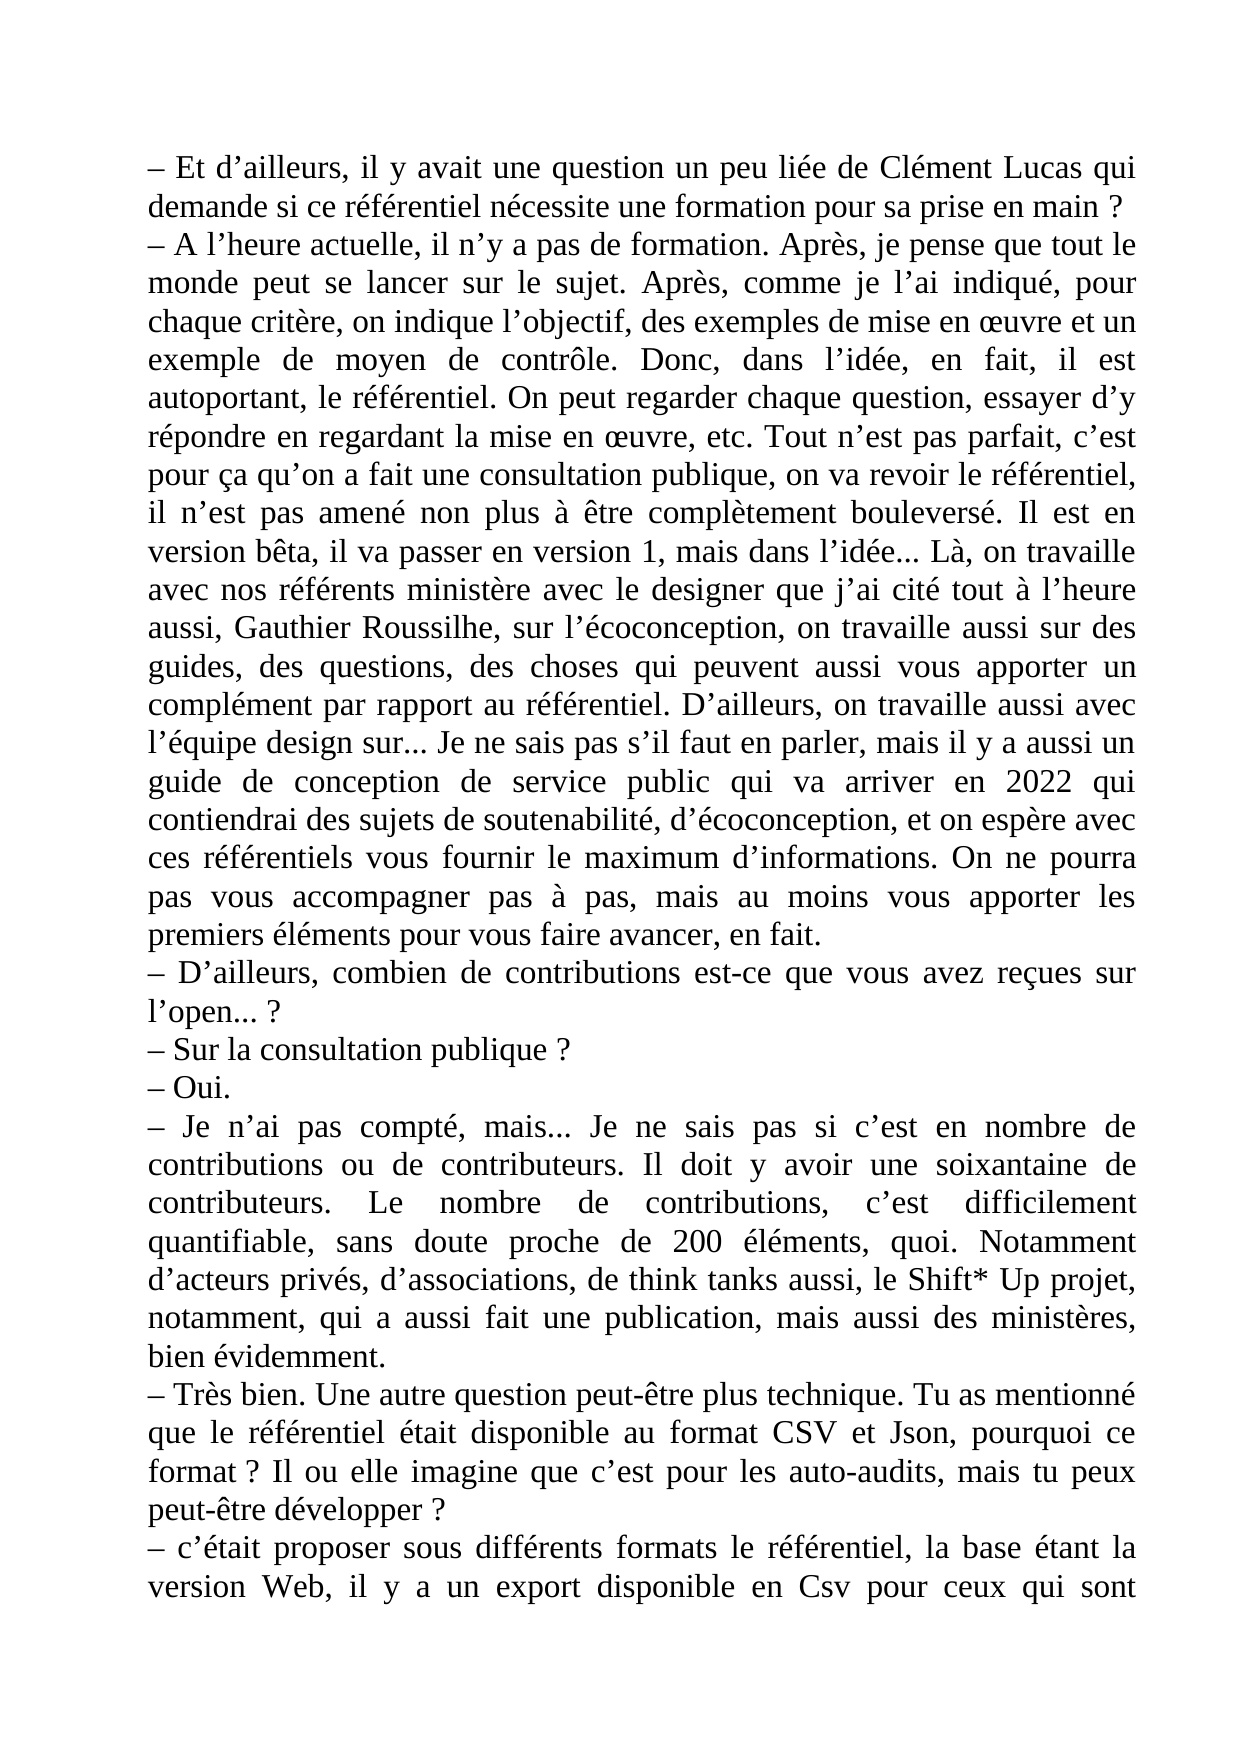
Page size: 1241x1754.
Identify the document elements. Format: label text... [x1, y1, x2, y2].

text – Très bien. Une autre question peut-être plus technique. Tu as mentionné que le référentiel était disponible au format CSV et Json, pourquoi ce format ? Il ou elle imagine que c’est pour les auto-audits, mais tu peux peut-être développer ? [148, 1374, 1137, 1528]
text – A l’heure actuelle, il n’y a pas de formation. Après, je pense que tout le monde peut se lancer sur le sujet. Après, comme je l’ai indiqué, pour chaque critère, on indique l’objectif, des exemples de mise en œuvre et un exemple de moyen de contrôle. Donc, dans l’idée, en fait, il est autoportant, le référentiel. On peut regarder chaque question, essayer d’y répondre en regardant la mise en œuvre, etc. Tout n’est pas parfait, c’est pour ça qu’on a fait une consultation publique, on va revoir le référentiel, il n’est pas amené non plus à être complètement bouleversé. Il est en version bêta, il va passer en version 1, mais dans l’idée... Là, on travaille avec nos référents ministère avec le designer que j’ai cité tout à l’heure aussi, Gauthier Roussilhe, sur l’écoconception, on travaille aussi sur des guides, des questions, des choses qui peuvent aussi vous apporter un complément par rapport au référentiel. D’ailleurs, on travaille aussi avec l’équipe design sur... Je ne sais pas s’il faut en parler, mais il y a aussi un guide de conception de service public qui va arriver en 2022 qui contiendrai des sujets de soutenabilité, d’écoconception, et on espère avec ces référentiels vous fournir le maximum d’informations. On ne pourra pas vous accompagner pas à pas, mais au moins vous apporter les premiers éléments pour vous faire avancer, en fait. [148, 224, 1137, 953]
text – D’ailleurs, combien de contributions est-ce que vous avez reçues sur l’open... ? [148, 953, 1137, 1029]
text – Et d’ailleurs, il y avait une question un peu liée de Clément Lucas qui demande si ce référentiel nécessite une formation pour sa prise en main ? [148, 148, 1137, 224]
text – c’était proposer sous différents formats le référentiel, la base étant la version Web, il y a un export disponible en Csv pour ceux qui sont [148, 1528, 1137, 1604]
text – Je n’ai pas compté, mais... Je ne sais pas si c’est en nombre de contributions ou de contributeurs. Il doit y avoir une soixantaine de contributeurs. Le nombre de contributions, c’est difficilement quantifiable, sans doute proche de 200 éléments, quoi. Notamment d’acteurs privés, d’associations, de think tanks aussi, le Shift* Up projet, notamment, qui a aussi fait une publication, mais aussi des ministères, bien évidemment. [148, 1106, 1137, 1374]
text – Oui. [148, 1068, 1137, 1106]
text – Sur la consultation publique ? [148, 1029, 1137, 1068]
